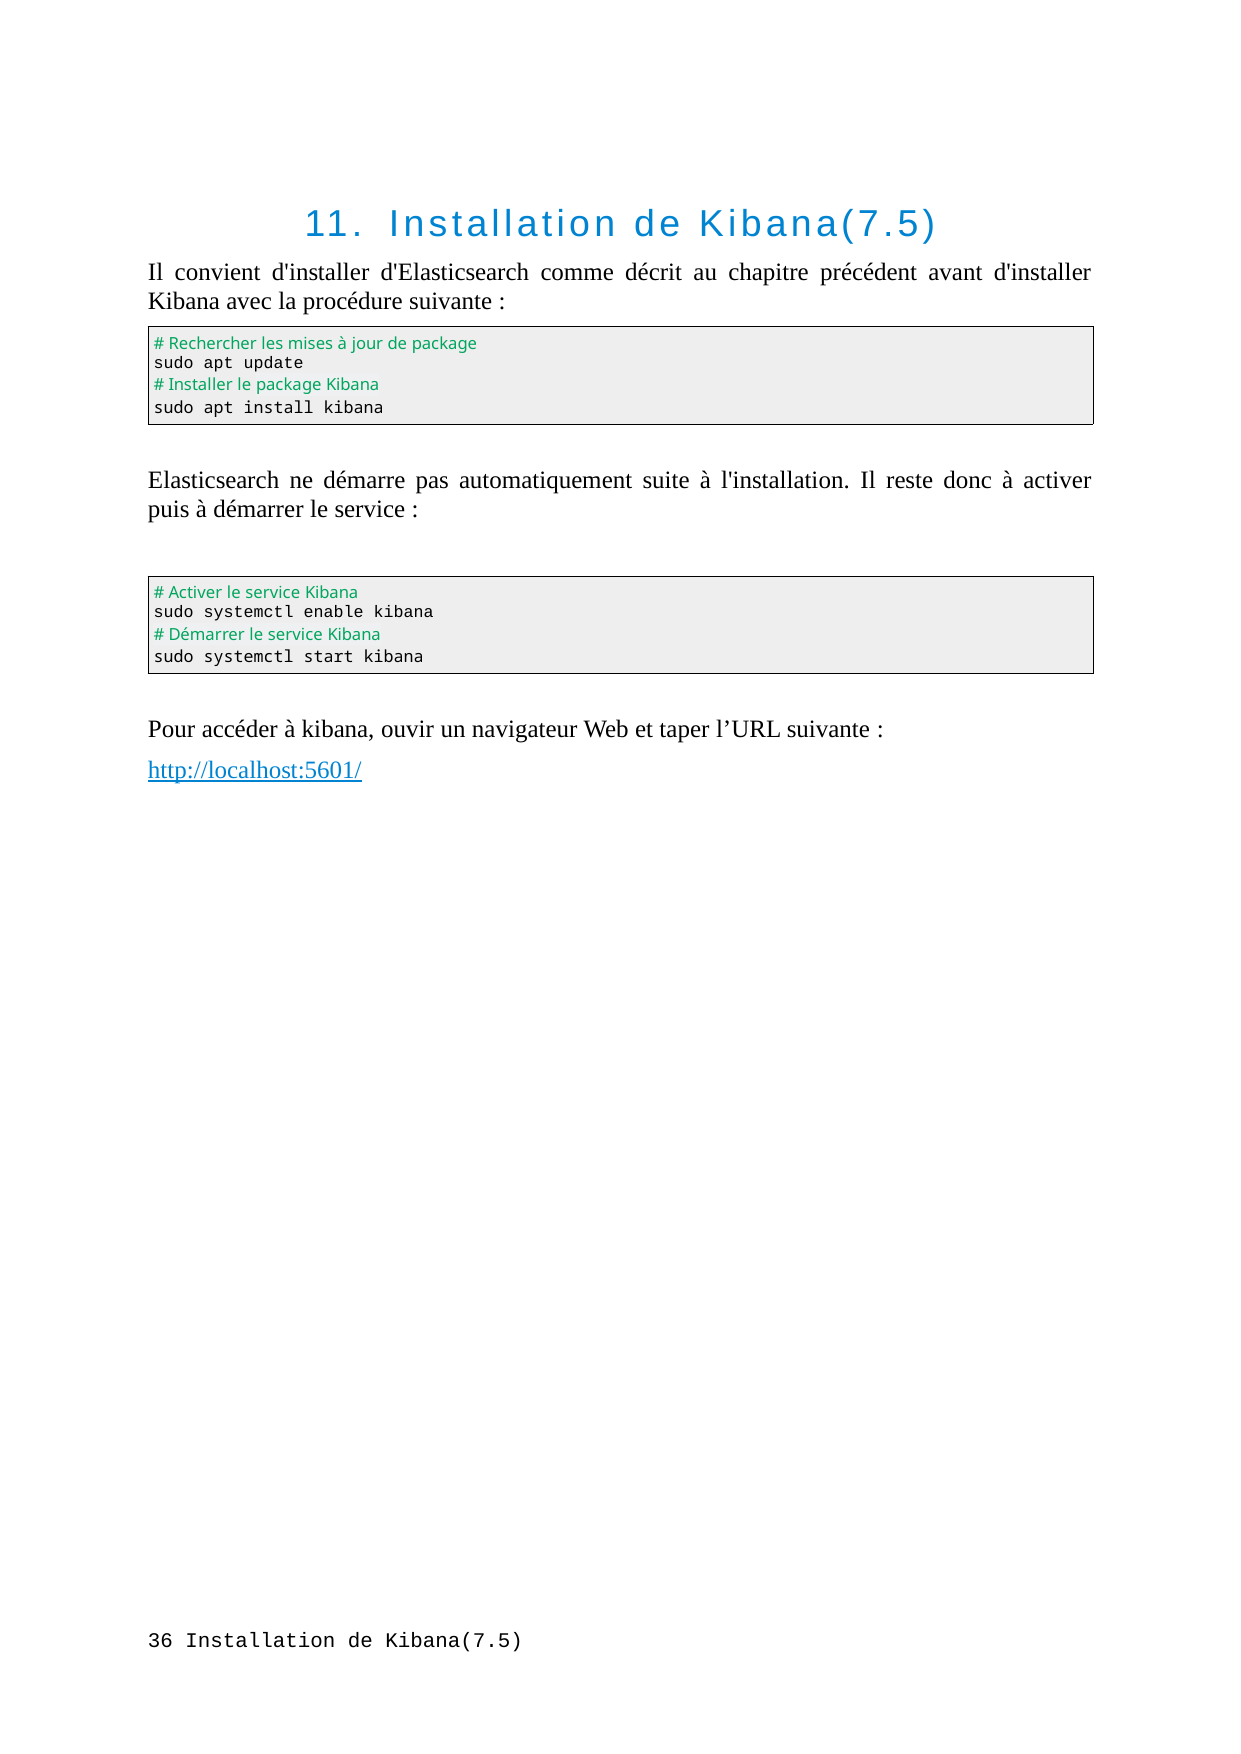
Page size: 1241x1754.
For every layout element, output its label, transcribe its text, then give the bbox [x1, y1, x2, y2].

text Elasticsearch ne démarre pas automatiquement suite à l'installation. Il reste donc à activer puis à démarrer le service : [148, 465, 1093, 523]
subtitle Installation de Kibana(7.5) [148, 201, 1093, 244]
text Il convient d'installer d'Elasticsearch comme décrit au chapitre précédent avant d'installer Kibana avec la procédure suivante : [148, 256, 1093, 314]
text Pour accéder à kibana, ouvir un navigateur Web et taper l’URL suivante : [148, 714, 1093, 743]
text http://localhost:5601/ [148, 755, 1093, 784]
table_header # Rechercher les mises à jour de package sudo apt update # Installer le package Kibana sudo apt install kibana [149, 327, 1093, 424]
table_header # Activer le service Kibana sudo systemctl enable kibana # Démarrer le service Kibana sudo systemctl start kibana [149, 577, 1093, 673]
